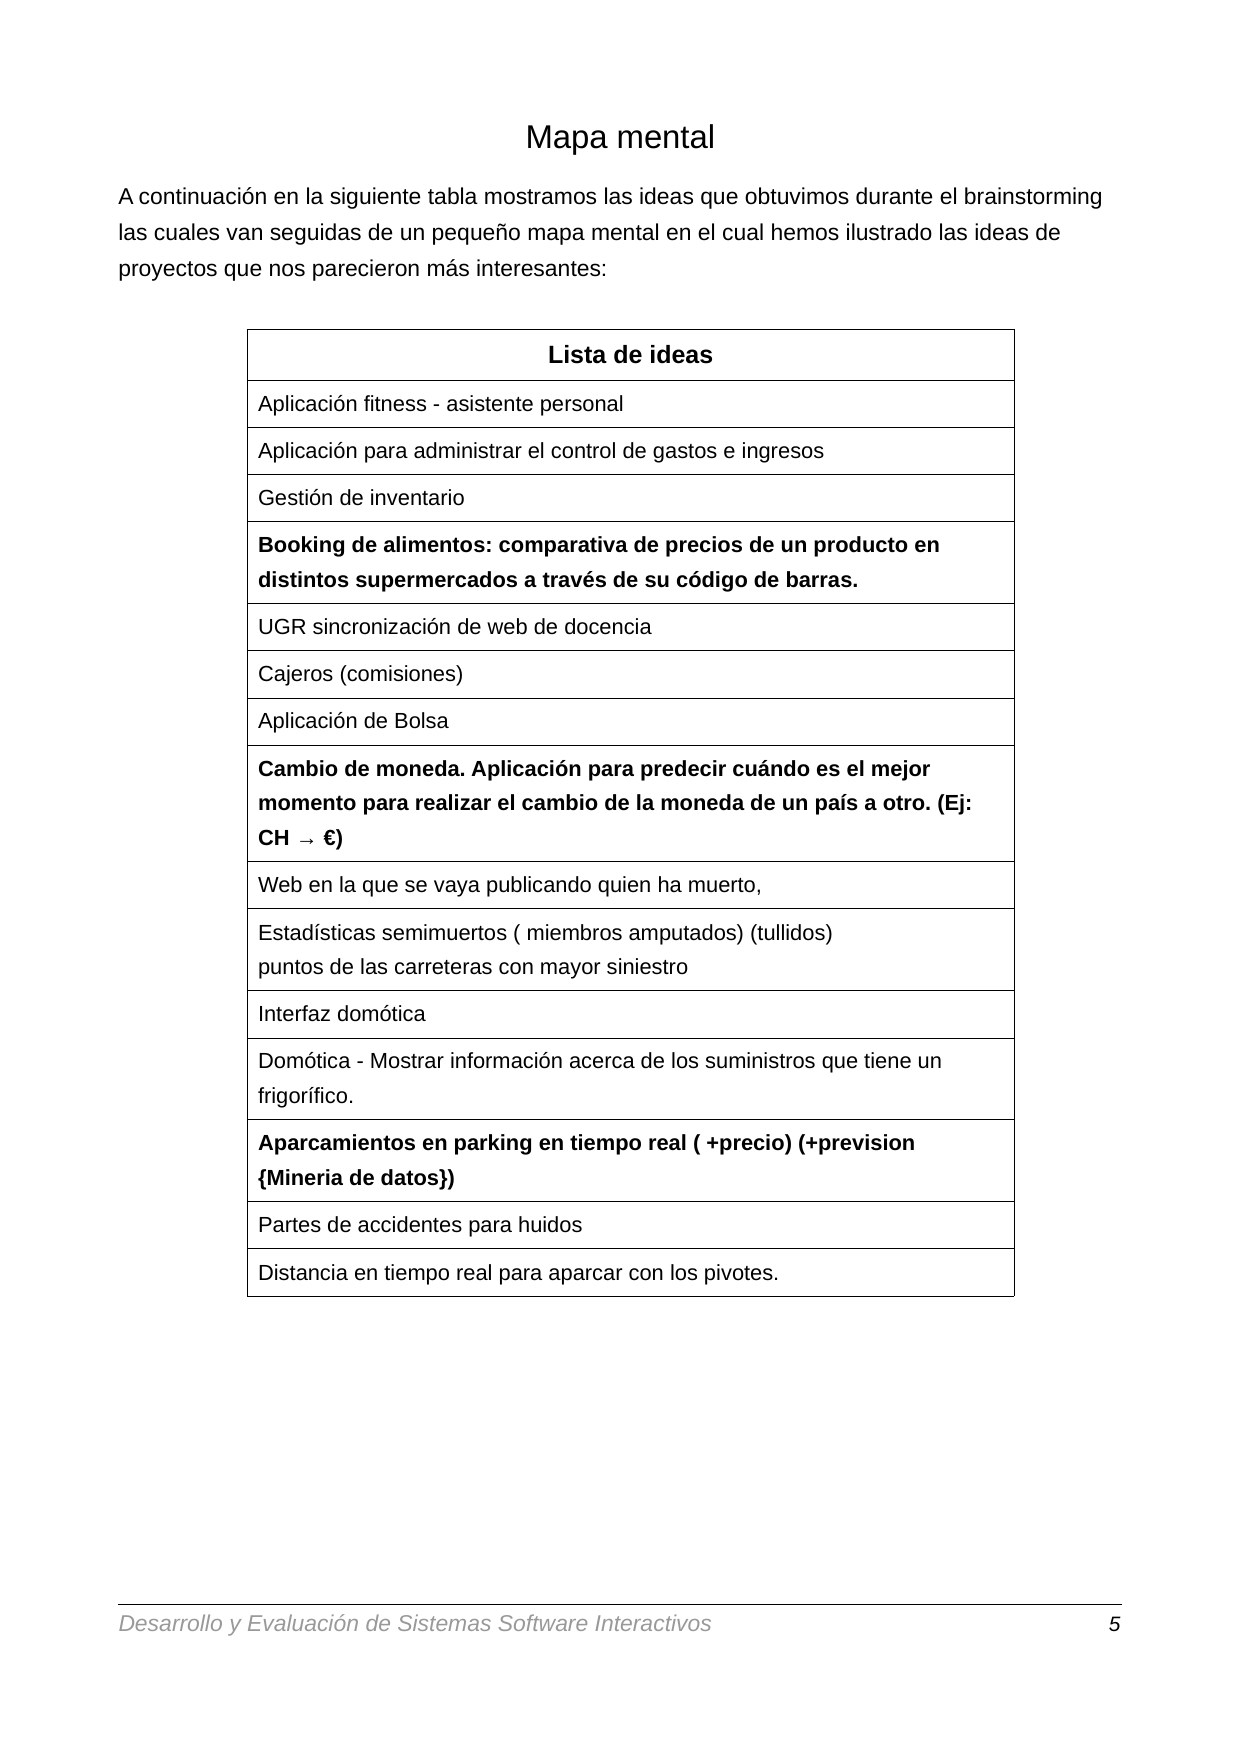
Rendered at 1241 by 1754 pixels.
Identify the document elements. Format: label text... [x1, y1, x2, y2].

table_cell Gestión de inventario [248, 475, 1014, 521]
table_cell Booking de alimentos: comparativa de precios de un producto en distintos supermercados a través de su código de barras. [248, 522, 1014, 603]
subtitle Mapa mental [118, 118, 1122, 156]
table_cell Estadísticas semimuertos ( miembros amputados) (tullidos) puntos de las carreteras con mayor siniestro [248, 909, 1014, 990]
table_cell Partes de accidentes para huidos [248, 1202, 1014, 1248]
table_header Lista de ideas [248, 330, 1014, 379]
table_cell Aparcamientos en parking en tiempo real ( +precio) (+prevision {Mineria de datos}) [248, 1120, 1014, 1201]
table_cell UGR sincronización de web de docencia [248, 604, 1014, 650]
table_cell Aplicación para administrar el control de gastos e ingresos [248, 428, 1014, 474]
table_cell Aplicación de Bolsa [248, 699, 1014, 744]
table_cell Distancia en tiempo real para aparcar con los pivotes. [248, 1249, 1014, 1296]
table_cell Cambio de moneda. Aplicación para predecir cuándo es el mejor momento para realizar el cambio de la moneda de un país a otro. (Ej: CH → €) [248, 746, 1014, 861]
table_cell Cajeros (comisiones) [248, 651, 1014, 697]
table_cell Aplicación fitness - asistente personal [248, 381, 1014, 427]
table_cell Domótica - Mostrar información acerca de los suministros que tiene un frigorífico. [248, 1039, 1014, 1119]
table_cell Web en la que se vaya publicando quien ha muerto, [248, 862, 1014, 908]
table_cell Interfaz domótica [248, 991, 1014, 1037]
text A continuación en la siguiente tabla mostramos las ideas que obtuvimos durante el brainstorming las cuales van seguidas de un pequeño mapa mental en el cual hemos ilustrado las ideas de proyectos que nos parecieron más interesantes: [118, 183, 1122, 282]
